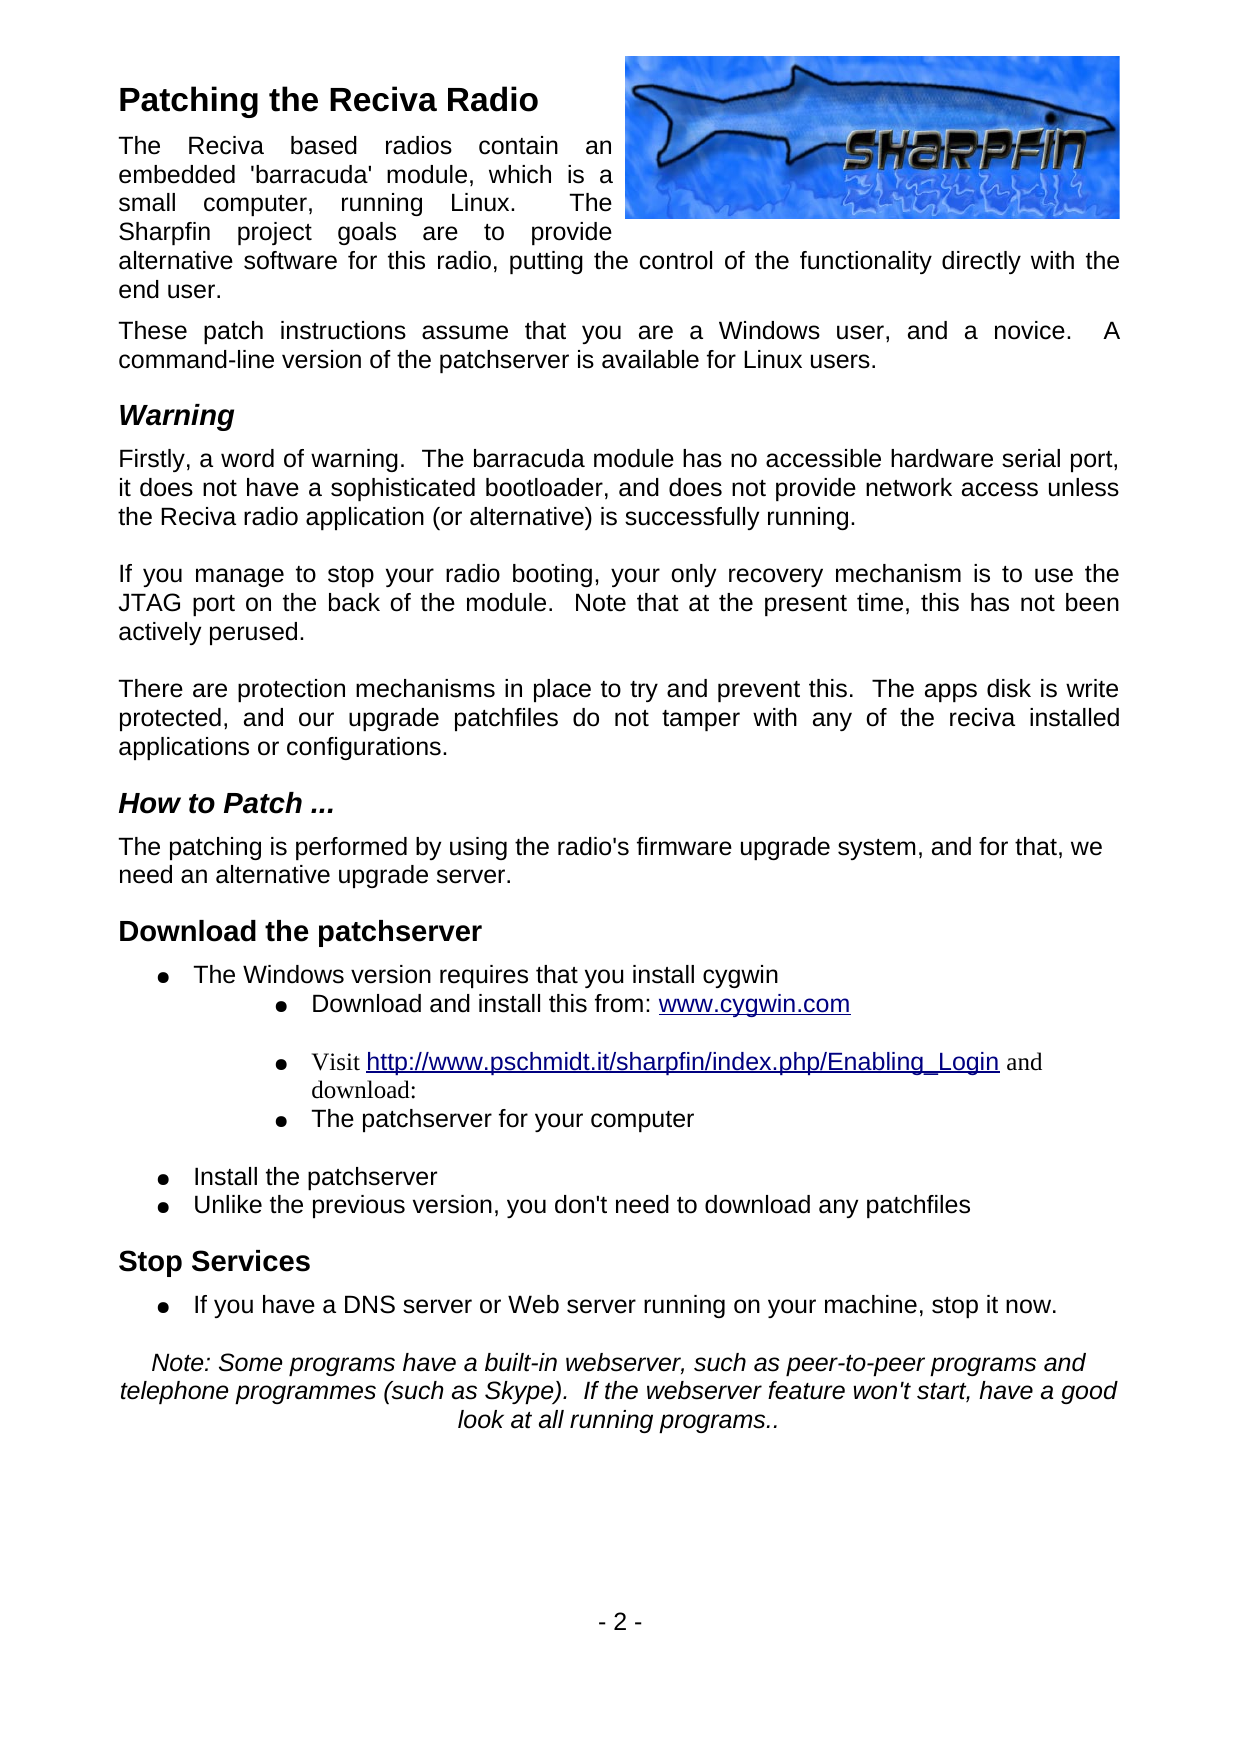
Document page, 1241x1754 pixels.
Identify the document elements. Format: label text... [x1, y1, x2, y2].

text Firstly, a word of warning. The barracuda module has no accessible hardware serial port, it does not have a sophisticated bootloader, and does not provide network access unless the Reciva radio application (or alternative) is successfully running. [118, 444, 1122, 531]
subtitle Stop Services [118, 1244, 1122, 1278]
list The patchserver for your computer [274, 1104, 1122, 1133]
list Visit http://www.pschmidt.it/sharpfin/index.php/Enabling_Login and download: [274, 1046, 1122, 1104]
list If you have a DNS server or Web server running on your machine, stop it now. [156, 1290, 1122, 1319]
list Unlike the previous version, you don't need to download any patchfiles [156, 1190, 1122, 1219]
text The patching is performed by using the radio's firmware upgrade system, and for that, we need an alternative upgrade server. [118, 832, 1122, 889]
subtitle Download the patchserver [118, 914, 1122, 948]
subtitle Warning [118, 398, 1122, 432]
subtitle Patching the Reciva Radio [118, 80, 625, 118]
text These patch instructions assume that you are a Windows user, and a novice. A command-line version of the patchserver is available for Linux users. [118, 316, 1122, 373]
subtitle How to Patch ... [118, 786, 1122, 819]
text Note: Some programs have a built-in webserver, such as peer-to-peer programs and telephone programmes (such as Skype). If the webserver feature won't start, have a good look at all running programs.. [118, 1348, 1122, 1434]
list The Windows version requires that you install cygwin [156, 960, 1122, 989]
text There are protection mechanisms in place to try and prevent this. The apps disk is write protected, and our upgrade patchfiles do not tamper with any of the reciva installed applications or configurations. [118, 674, 1122, 761]
text The Reciva based radios contain an embedded 'barracuda' module, which is a small computer, running Linux. The Sharpfin project goals are to provide alternative software for this radio, putting the control of the functionality directly with the end user. [118, 131, 1122, 303]
list Download and install this from: www.cygwin.com [274, 989, 1122, 1018]
list Install the patchserver [156, 1162, 1122, 1190]
text If you manage to stop your radio booting, your only recovery mechanism is to use the JTAG port on the back of the module. Note that at the present time, this has not been actively perused. [118, 559, 1122, 646]
picture [625, 56, 1120, 219]
